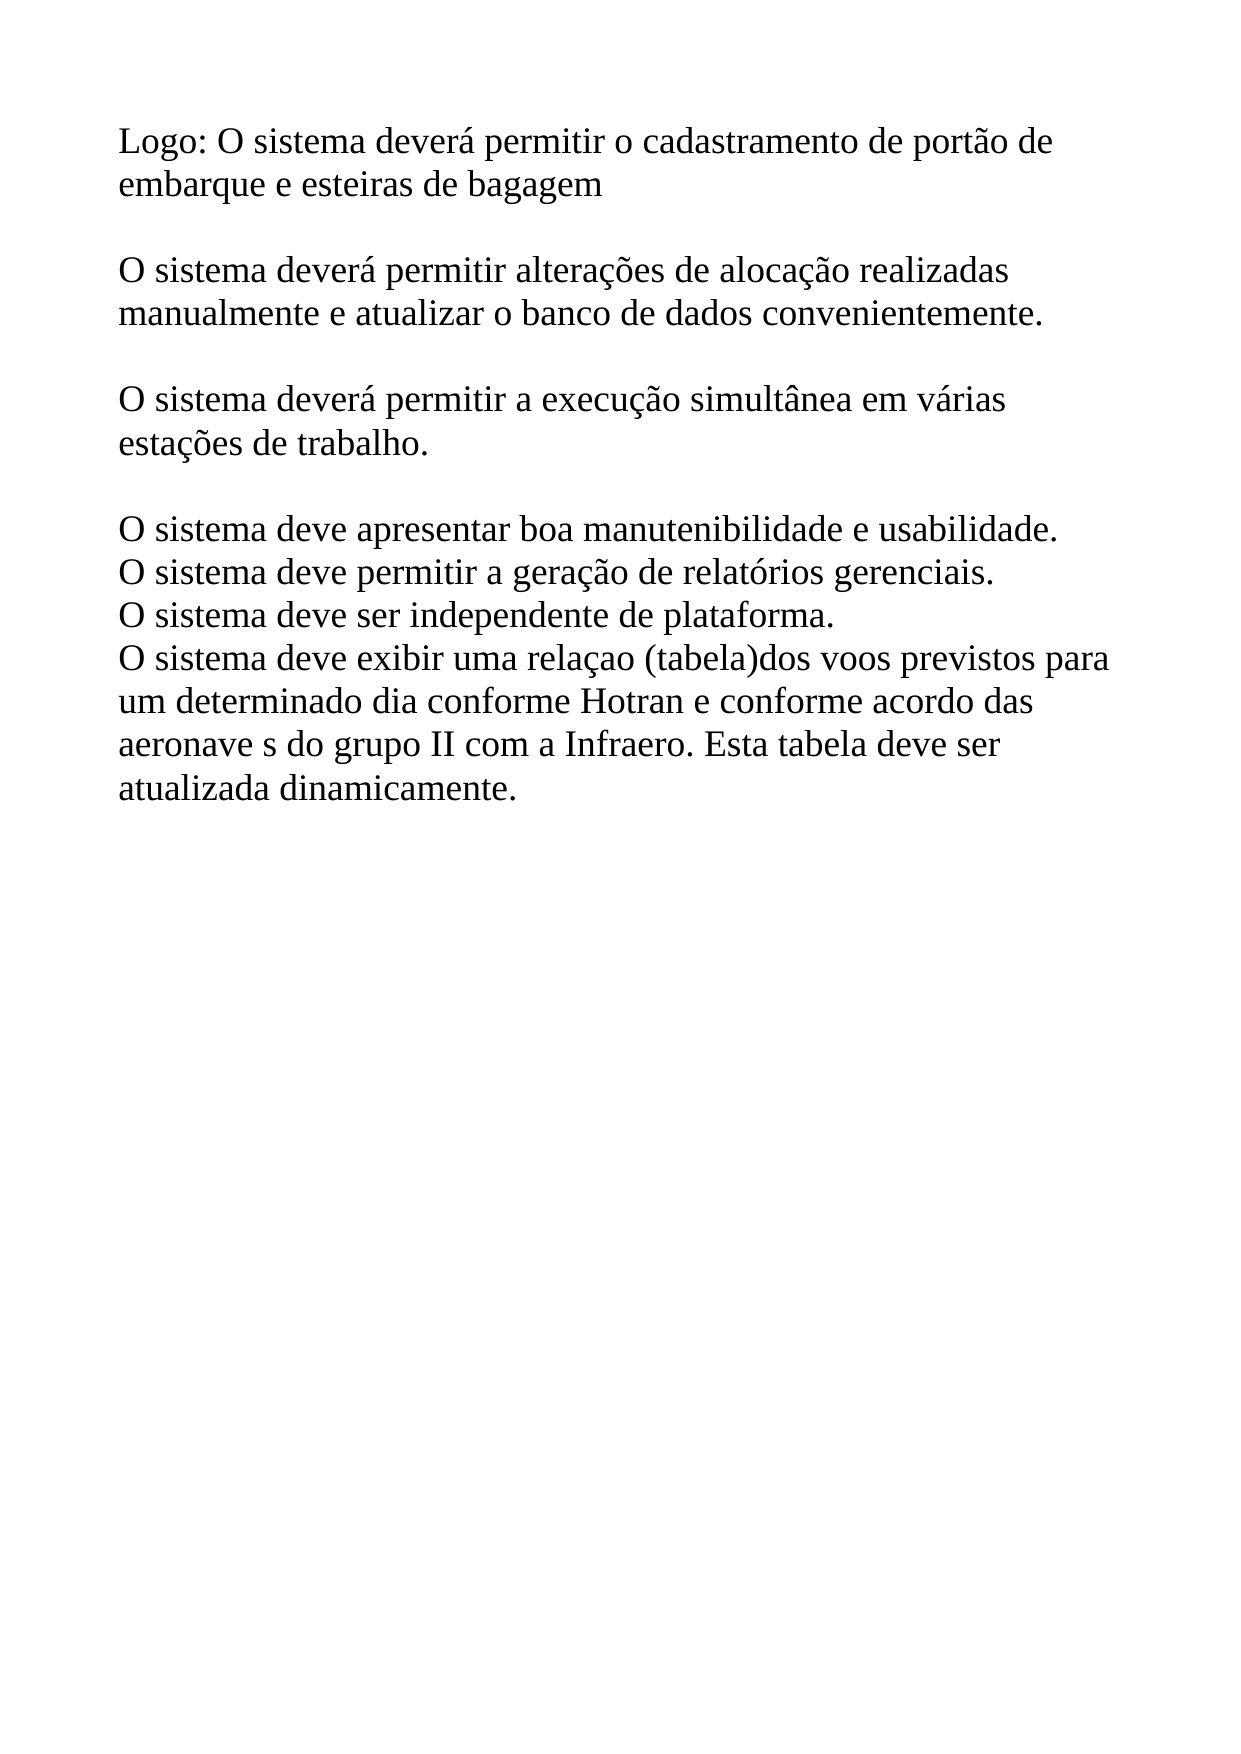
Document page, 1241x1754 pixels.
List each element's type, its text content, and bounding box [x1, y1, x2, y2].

text O sistema deverá permitir a execução simultânea em várias estações de trabalho. [118, 377, 1122, 463]
text O sistema deve exibir uma relaçao (tabela)dos voos previstos para um determinado dia conforme Hotran e conforme acordo das aeronave s do grupo II com a Infraero. Esta tabela deve ser atualizada dinamicamente. [118, 636, 1122, 808]
text Logo: O sistema deverá permitir o cadastramento de portão de embarque e esteiras de bagagem [118, 118, 1122, 204]
text O sistema deve ser independente de plataforma. [118, 592, 1122, 636]
text O sistema deverá permitir alterações de alocação realizadas manualmente e atualizar o banco de dados convenientemente. [118, 247, 1122, 334]
text O sistema deve permitir a geração de relatórios gerenciais. [118, 549, 1122, 592]
text O sistema deve apresentar boa manutenibilidade e usabilidade. [118, 506, 1122, 549]
